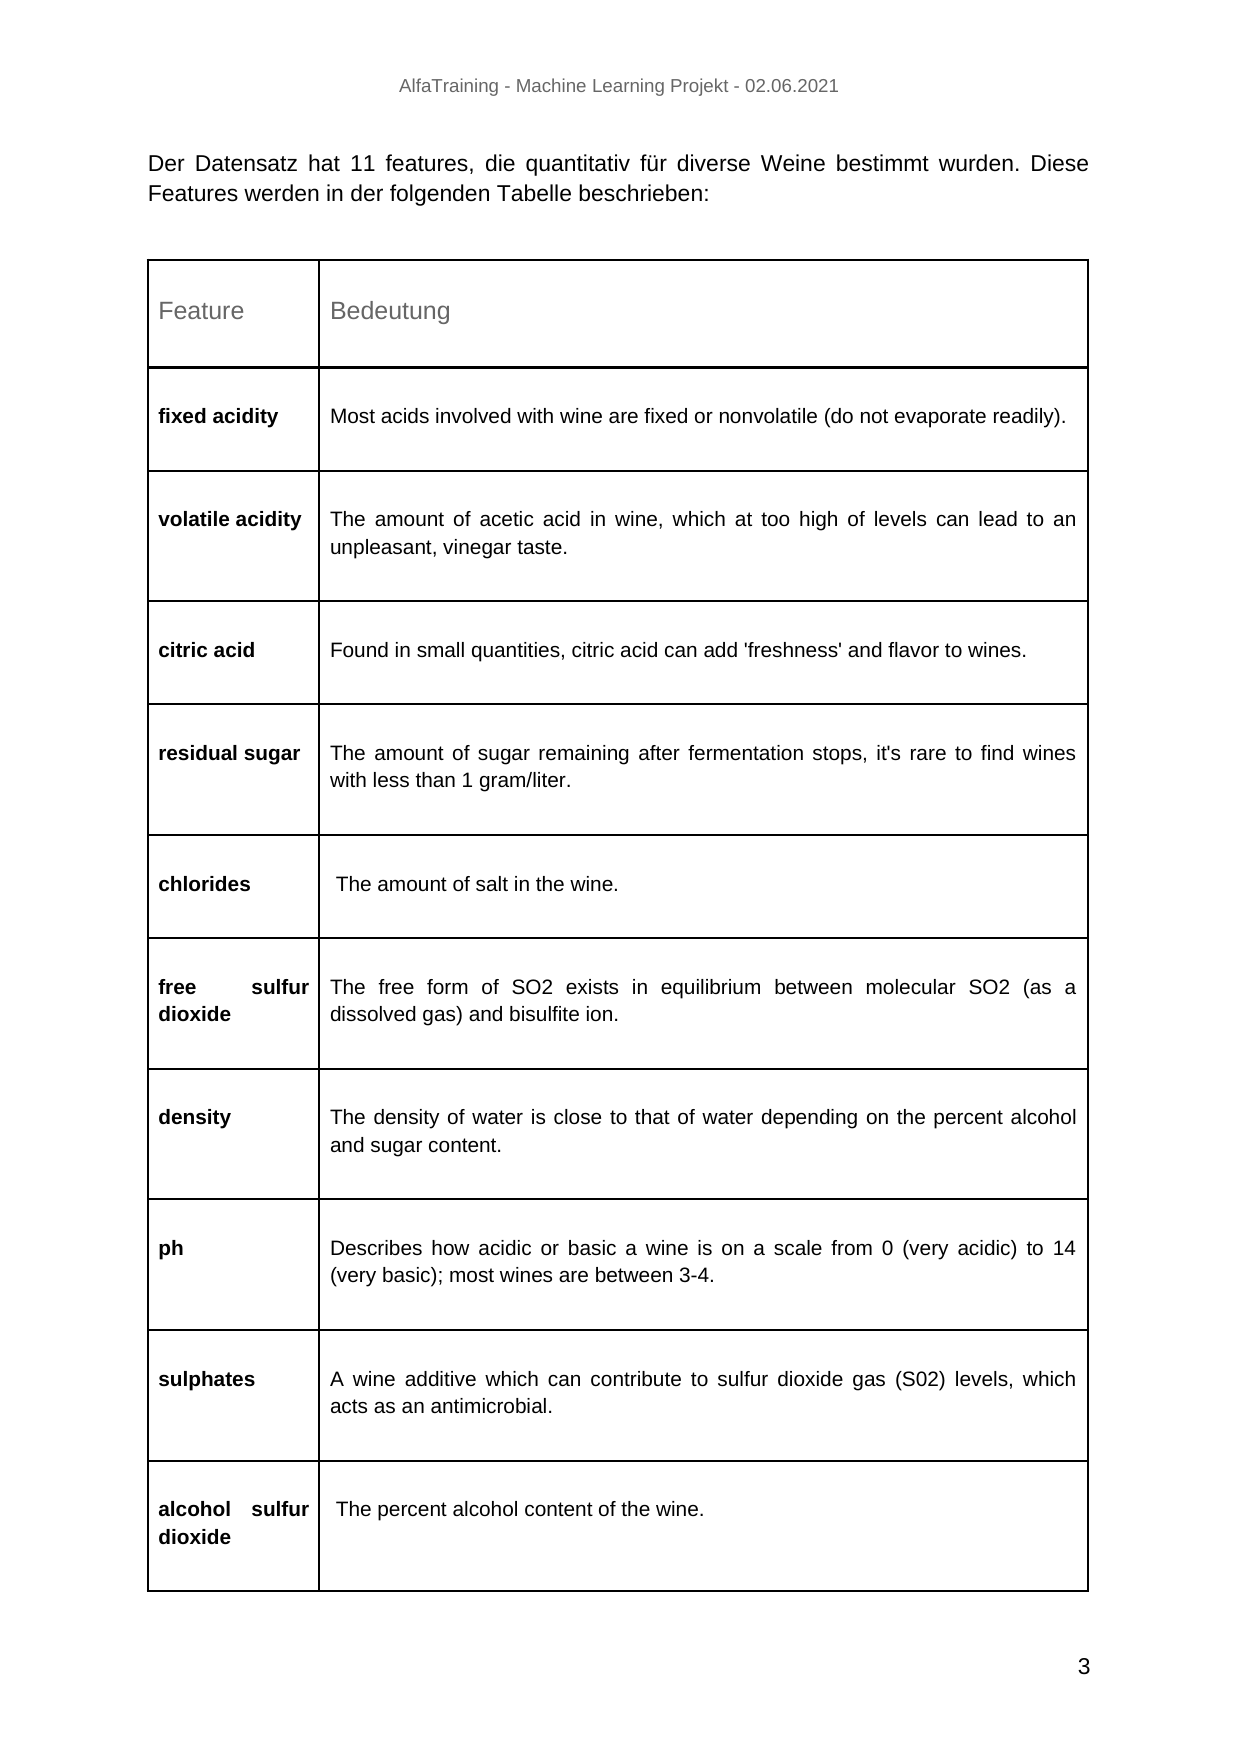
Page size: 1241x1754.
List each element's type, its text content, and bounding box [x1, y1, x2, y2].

table_header Feature [149, 261, 318, 366]
table_cell volatile acidity [149, 472, 318, 600]
table_cell ph [149, 1200, 318, 1329]
table_cell The density of water is close to that of water depending on the percent alcohol and sugar content. [320, 1070, 1087, 1198]
table_cell residual sugar [149, 705, 318, 834]
table_cell Describes how acidic or basic a wine is on a scale from 0 (very acidic) to 14 (very basic); most wines are between 3-4. [320, 1200, 1087, 1329]
table_cell The percent alcohol content of the wine. [320, 1462, 1087, 1590]
table_cell A wine additive which can contribute to sulfur dioxide gas (S02) levels, which acts as an antimicrobial. [320, 1331, 1087, 1459]
text Der Datensatz hat 11 features, die quantitativ für diverse Weine bestimmt wurden. Diese Features werden in der folgenden Tabelle beschrieben: [148, 150, 1090, 207]
table_cell Found in small quantities, citric acid can add 'freshness' and flavor to wines. [320, 602, 1087, 703]
table_cell chlorides [149, 836, 318, 937]
table_cell free sulfur dioxide [149, 939, 318, 1068]
table_cell The amount of acetic acid in wine, which at too high of levels can lead to an unpleasant, vinegar taste. [320, 472, 1087, 600]
table_cell The amount of salt in the wine. [320, 836, 1087, 937]
table_cell Most acids involved with wine are fixed or nonvolatile (do not evaporate readily). [320, 369, 1087, 469]
table_cell The amount of sugar remaining after fermentation stops, it's rare to find wines with less than 1 gram/liter. [320, 705, 1087, 834]
table_cell fixed acidity [149, 369, 318, 469]
table_cell citric acid [149, 602, 318, 703]
table_header Bedeutung [320, 261, 1087, 366]
table_cell alcohol sulfur dioxide [149, 1462, 318, 1590]
table_cell The free form of SO2 exists in equilibrium between molecular SO2 (as a dissolved gas) and bisulfite ion. [320, 939, 1087, 1068]
table_cell sulphates [149, 1331, 318, 1459]
table_cell density [149, 1070, 318, 1198]
